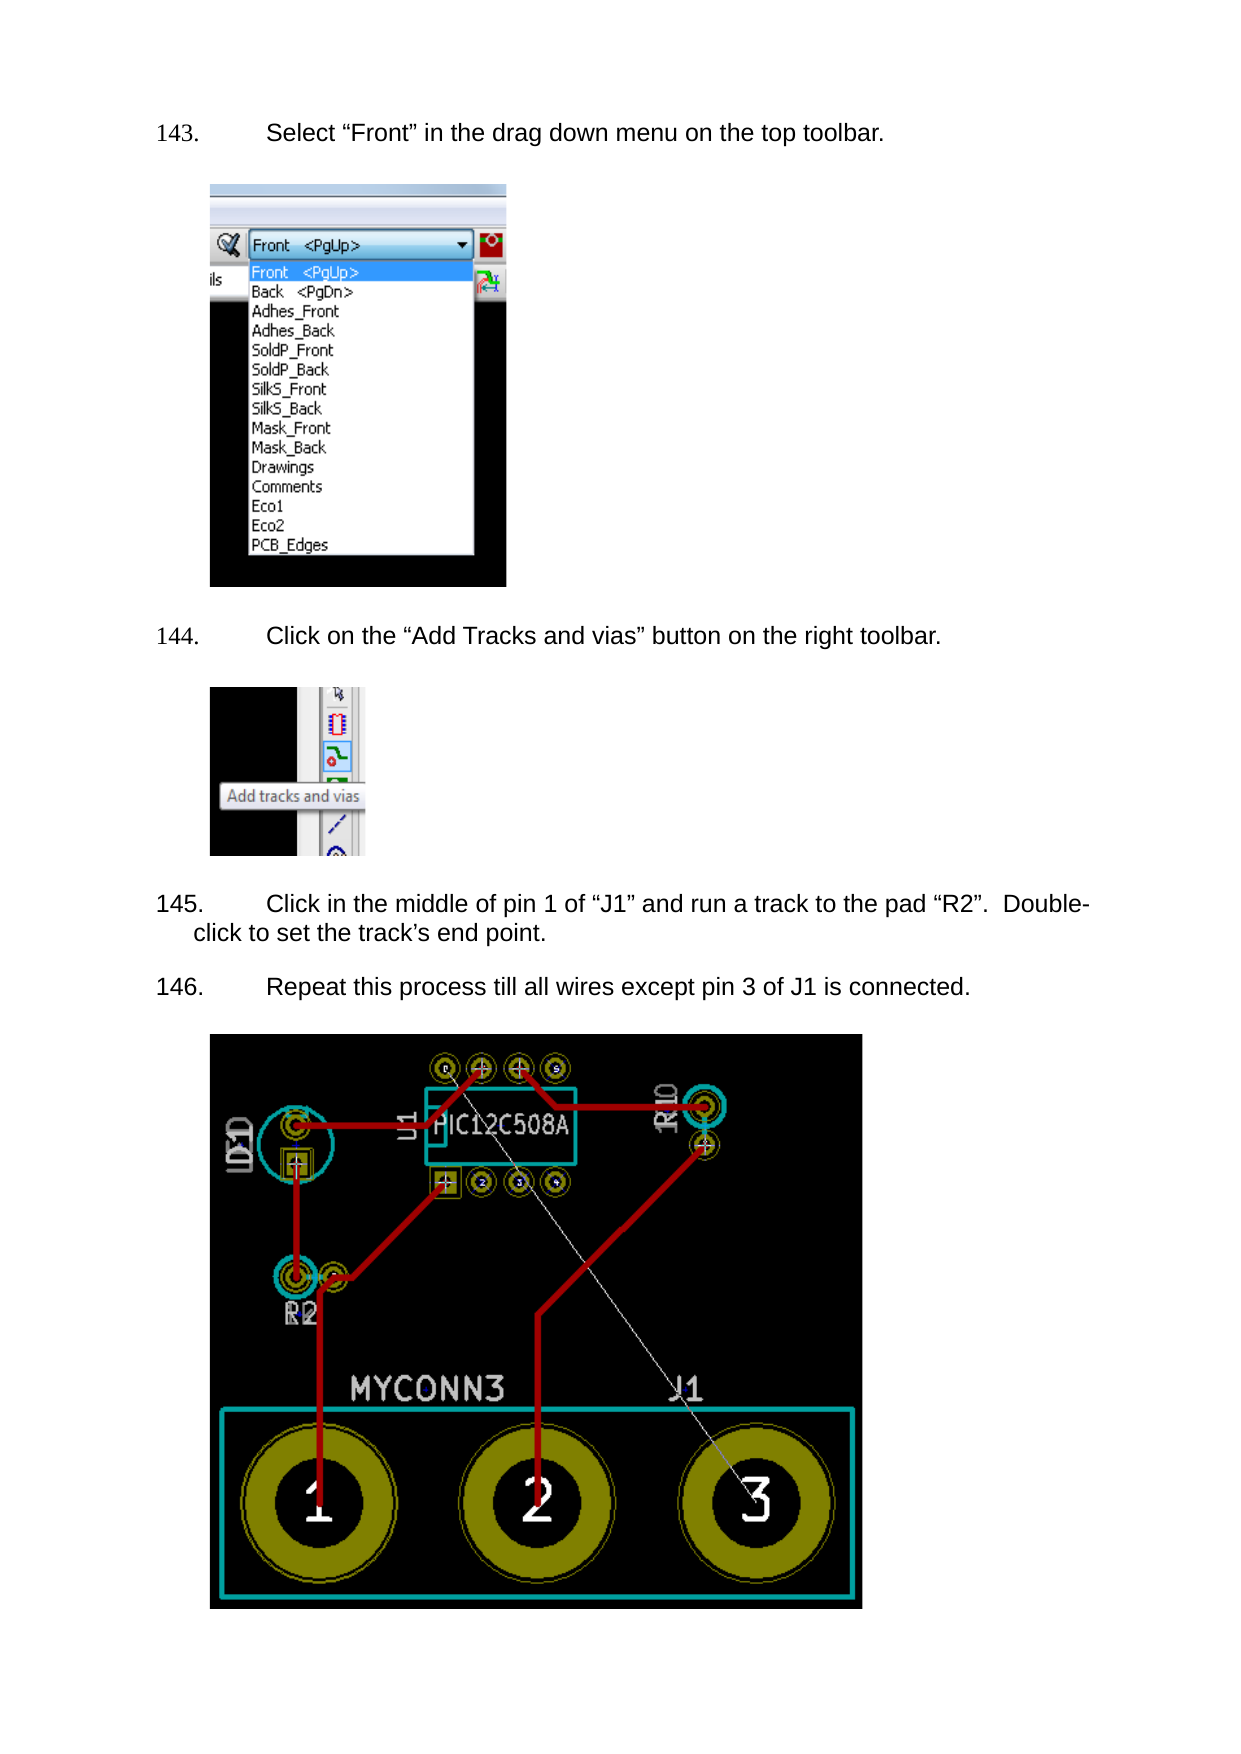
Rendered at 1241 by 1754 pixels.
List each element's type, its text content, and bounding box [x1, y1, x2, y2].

list Repeat this process till all wires except pin 3 of J1 is connected. [156, 972, 1122, 1001]
picture [209, 1034, 863, 1609]
picture [209, 687, 366, 856]
list Click in the middle of pin 1 of “J1” and run a track to the pad “R2”. Double-click to set the track’s end point. [156, 889, 1122, 947]
list Select “Front” in the drag down menu on the top toolbar. [156, 118, 1122, 596]
picture [209, 184, 507, 587]
list Click on the “Add Tracks and vias” button on the right toolbar. [156, 621, 1122, 864]
